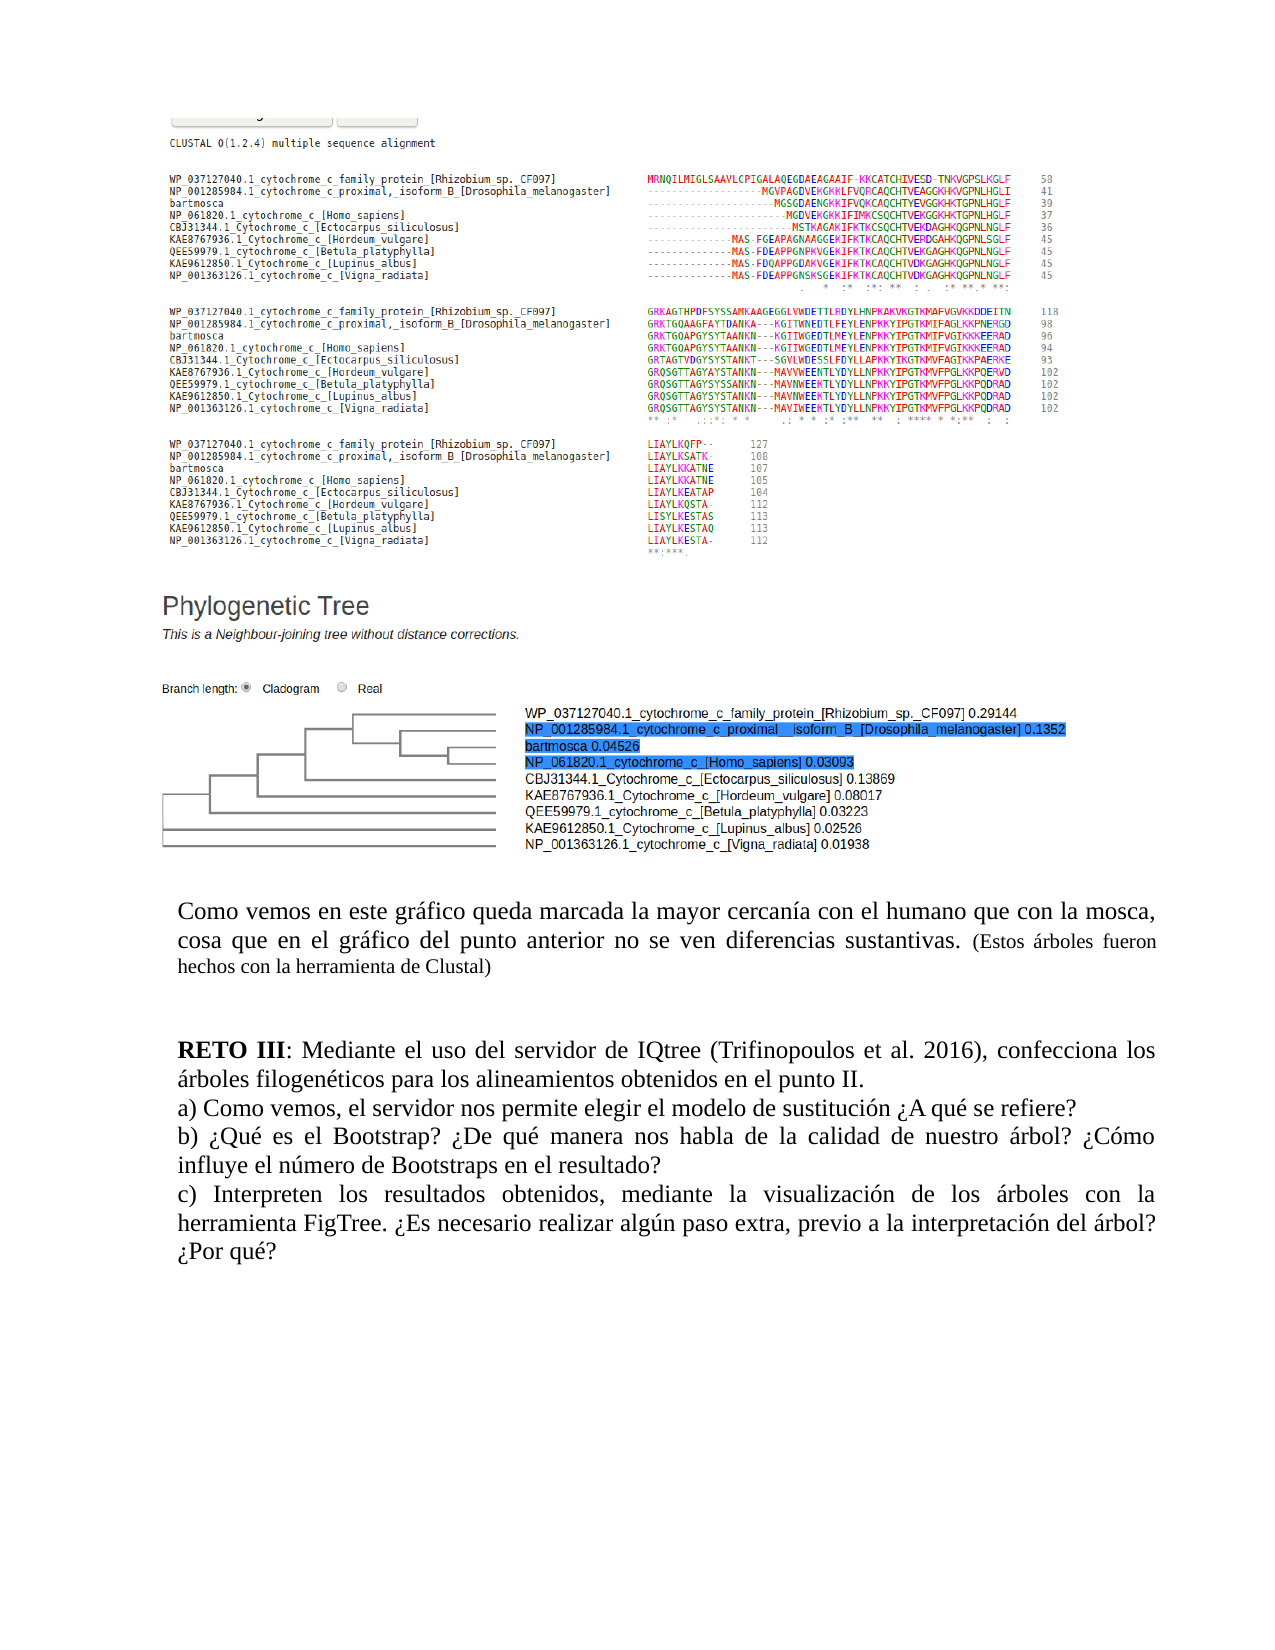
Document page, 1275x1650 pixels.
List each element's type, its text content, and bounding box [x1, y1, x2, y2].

text Como vemos en este gráfico queda marcada la mayor cercanía con el humano que con la mosca, cosa que en el gráfico del punto anterior no se ven diferencias sustantivas. (Estos árboles fueron hechos con la herramienta de Clustal) [177, 896, 1157, 978]
list a) Como vemos, el servidor nos permite elegir el modelo de sustitución ¿A qué se refiere? [177, 1093, 1157, 1121]
list RETO III: Mediante el uso del servidor de IQtree (Trifinopoulos et al. 2016), confecciona los árboles filogenéticos para los alineamientos obtenidos en el punto II. [177, 1035, 1157, 1093]
list c) Interpreten los resultados obtenidos, mediante la visualización de los árboles con la herramienta FigTree. ¿Es necesario realizar algún paso extra, previo a la interpretación del árbol? ¿Por qué? [177, 1179, 1157, 1265]
list b) ¿Qué es el Bootstrap? ¿De qué manera nos habla de la calidad de nuestro árbol? ¿Cómo influye el número de Bootstraps en el resultado? [177, 1121, 1157, 1179]
picture [147, 590, 1128, 868]
picture [147, 118, 1128, 573]
